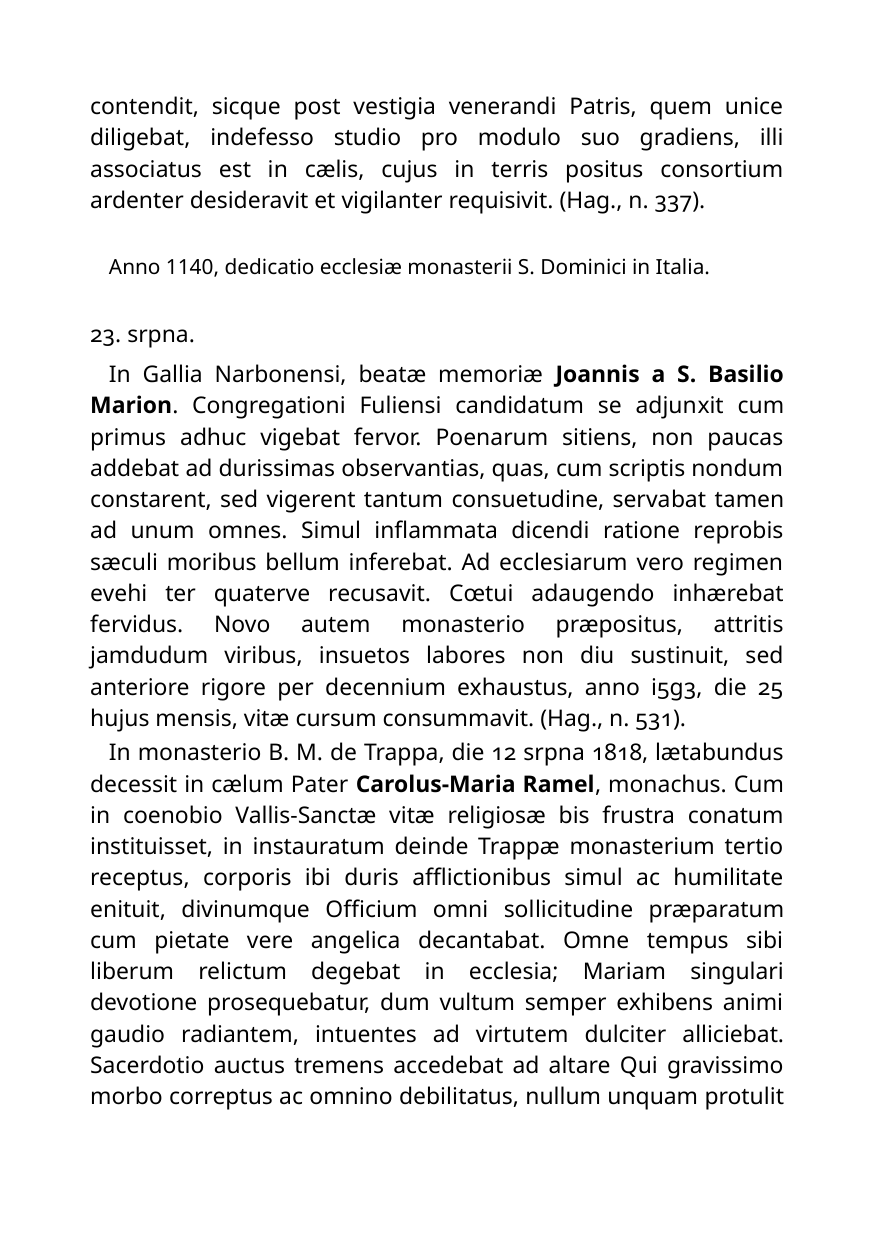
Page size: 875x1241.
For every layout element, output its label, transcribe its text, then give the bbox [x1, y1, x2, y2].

text Anno 1140, dedicatio ecclesiæ monasterii S. Dominici in Italia. [90, 252, 784, 281]
text In Gallia Narbonensi, beatæ memoriæ Joannis a S. Basilio Marion. Congregationi Fuliensi candidatum se adjun­xit cum primus adhuc vigebat fervor. Poenarum sitiens, non paucas addebat ad durissimas observantias, quas, cum scriptis nondum constarent, sed vigerent tantum consuetudine, serva­bat tamen ad unum omnes. Simul inflammata dicendi ratione reprobis sæculi moribus bellum inferebat. Ad ecclesiarum vero regimen evehi ter quaterve recusavit. Cœtui adaugendo inhærebat fervidus. Novo autem monasterio præpositus, attritis jamdudum viribus, insuetos labores non diu sustinuit, sed anteriore rigore per decennium exhaustus, anno i5g3, die 25 hujus mensis, vitæ cursum consummavit. (Hag., n. 531). [90, 358, 784, 733]
text 23. srpna. [90, 318, 784, 349]
text In monasterio B. M. de Trappa, die 12 srpna 1818, lætabundus decessit in cælum Pater Carolus-Maria Ramel, monachus. Cum in coenobio Vallis-Sanctæ vitæ religiosæ bis frustra conatum instituisset, in instauratum deinde Trappæ monasterium tertio receptus, corporis ibi duris afflictionibus simul ac humilitate enituit, divinumque Officium omni sol­licitudine præparatum cum pietate vere angelica decantabat. Omne tempus sibi liberum relictum degebat in ecclesia; Mariam singulari devotione prosequebatur, dum vultum semper exhibens animi gaudio radiantem, intuentes ad virtu­tem dulciter alliciebat. Sacerdotio auctus tremens accedebat ad altare Qui gravissimo morbo correptus ac omnino debili­tatus, nullum unquam protulit [90, 736, 784, 1111]
text contendit, sicque post vestigia venerandi Patris, quem unice diligebat, indefesso studio pro modulo suo gradiens, illi associatus est in cælis, cujus in terris positus consortium ardenter desideravit et vigilanter requisivit. (Hag., n. 337). [90, 90, 784, 215]
